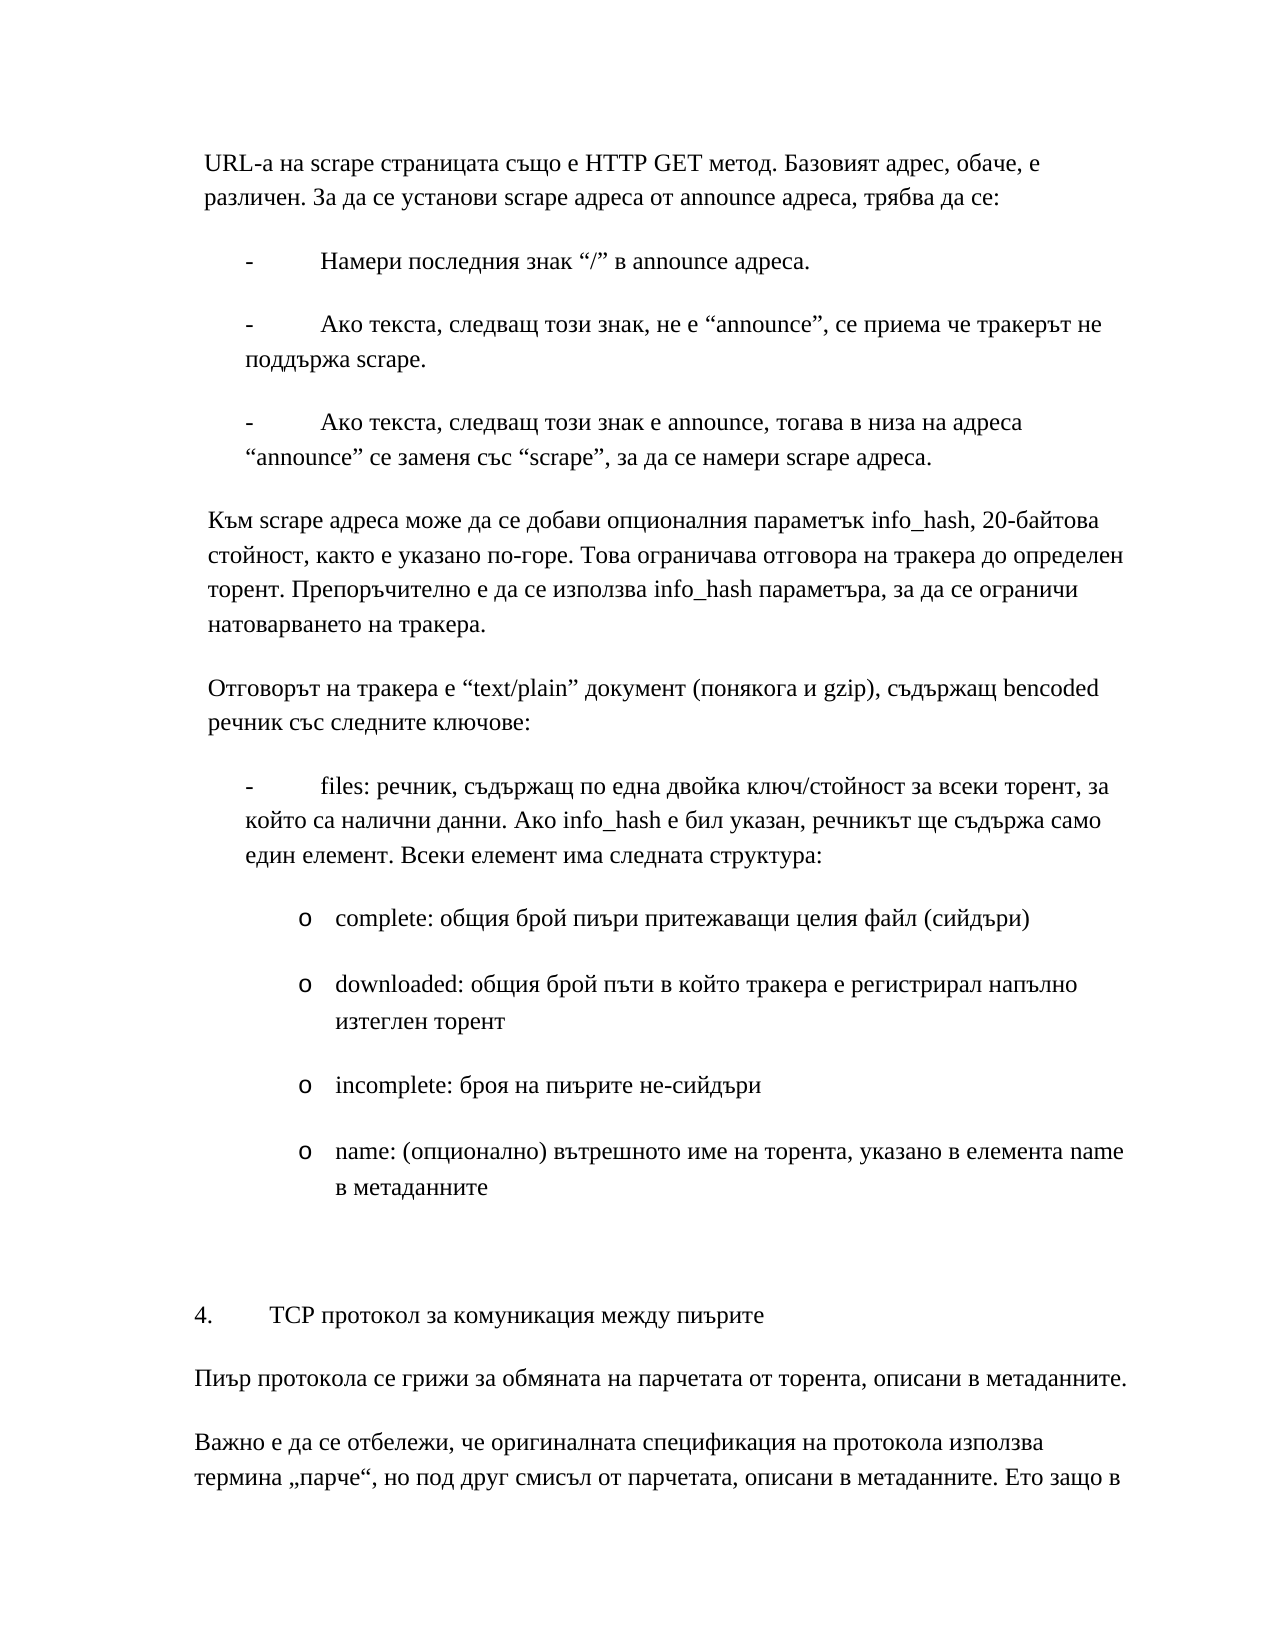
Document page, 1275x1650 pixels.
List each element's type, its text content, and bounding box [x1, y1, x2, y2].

text Важно е да се отбележи, че оригиналната спецификация на протокола използва термина „парче“, но под друг смисъл от парчетата, описани в метаданните. Ето защо в [194, 1427, 1127, 1490]
text Пиър протокола се грижи за обмяната на парчетата от торента, описани в метаданните. [194, 1363, 1127, 1392]
text URL-а на scrape страницата също е HTTP GET метод. Базовият адрес, обаче, е различен. За да се установи scrape адреса от announce адреса, трябва да се: [204, 148, 1127, 211]
list name: (опционално) вътрешното име на торента, указано в елемента name в метаданните [298, 1136, 1127, 1201]
list TCP протокол за комуникация между пиърите [194, 1300, 1127, 1328]
text Към scrape адреса може да се добави опционалния параметък info_hash, 20-байтова стойност, както е указано по-горе. Това ограничава отговора на тракера до определен торент. Препоръчително е да се използва info_hash параметъра, за да се ограничи натоварването на тракера. [208, 506, 1127, 638]
list incomplete: броя на пиърите не-сийдъри [298, 1070, 1127, 1101]
list complete: общия брой пиъри притежаващи целия файл (сийдъри) [298, 903, 1127, 934]
list Ако текста, следващ този знак, не е “announce”, се приема че тракерът не поддържа scrape. [245, 309, 1127, 373]
text Отговорът на тракера е “text/plain” документ (понякога и gzip), съдържащ bencoded речник със следните ключове: [208, 673, 1127, 736]
list Ако текста, следващ този знак е announce, тогава в низа на адреса “announce” се заменя със “scrape”, за да се намери scrape адреса. [245, 407, 1127, 471]
list files: речник, съдържащ по една двойка ключ/стойност за всеки торент, за който са налични данни. Ако info_hash е бил указан, речникът ще съдържа само един елемент. Всеки елемент има следната структура: [245, 771, 1127, 868]
list Намери последния знак “/” в announce адреса. [245, 246, 1127, 274]
list downloaded: общия брой пъти в който тракера е регистрирал напълно изтеглен торент [298, 969, 1127, 1035]
